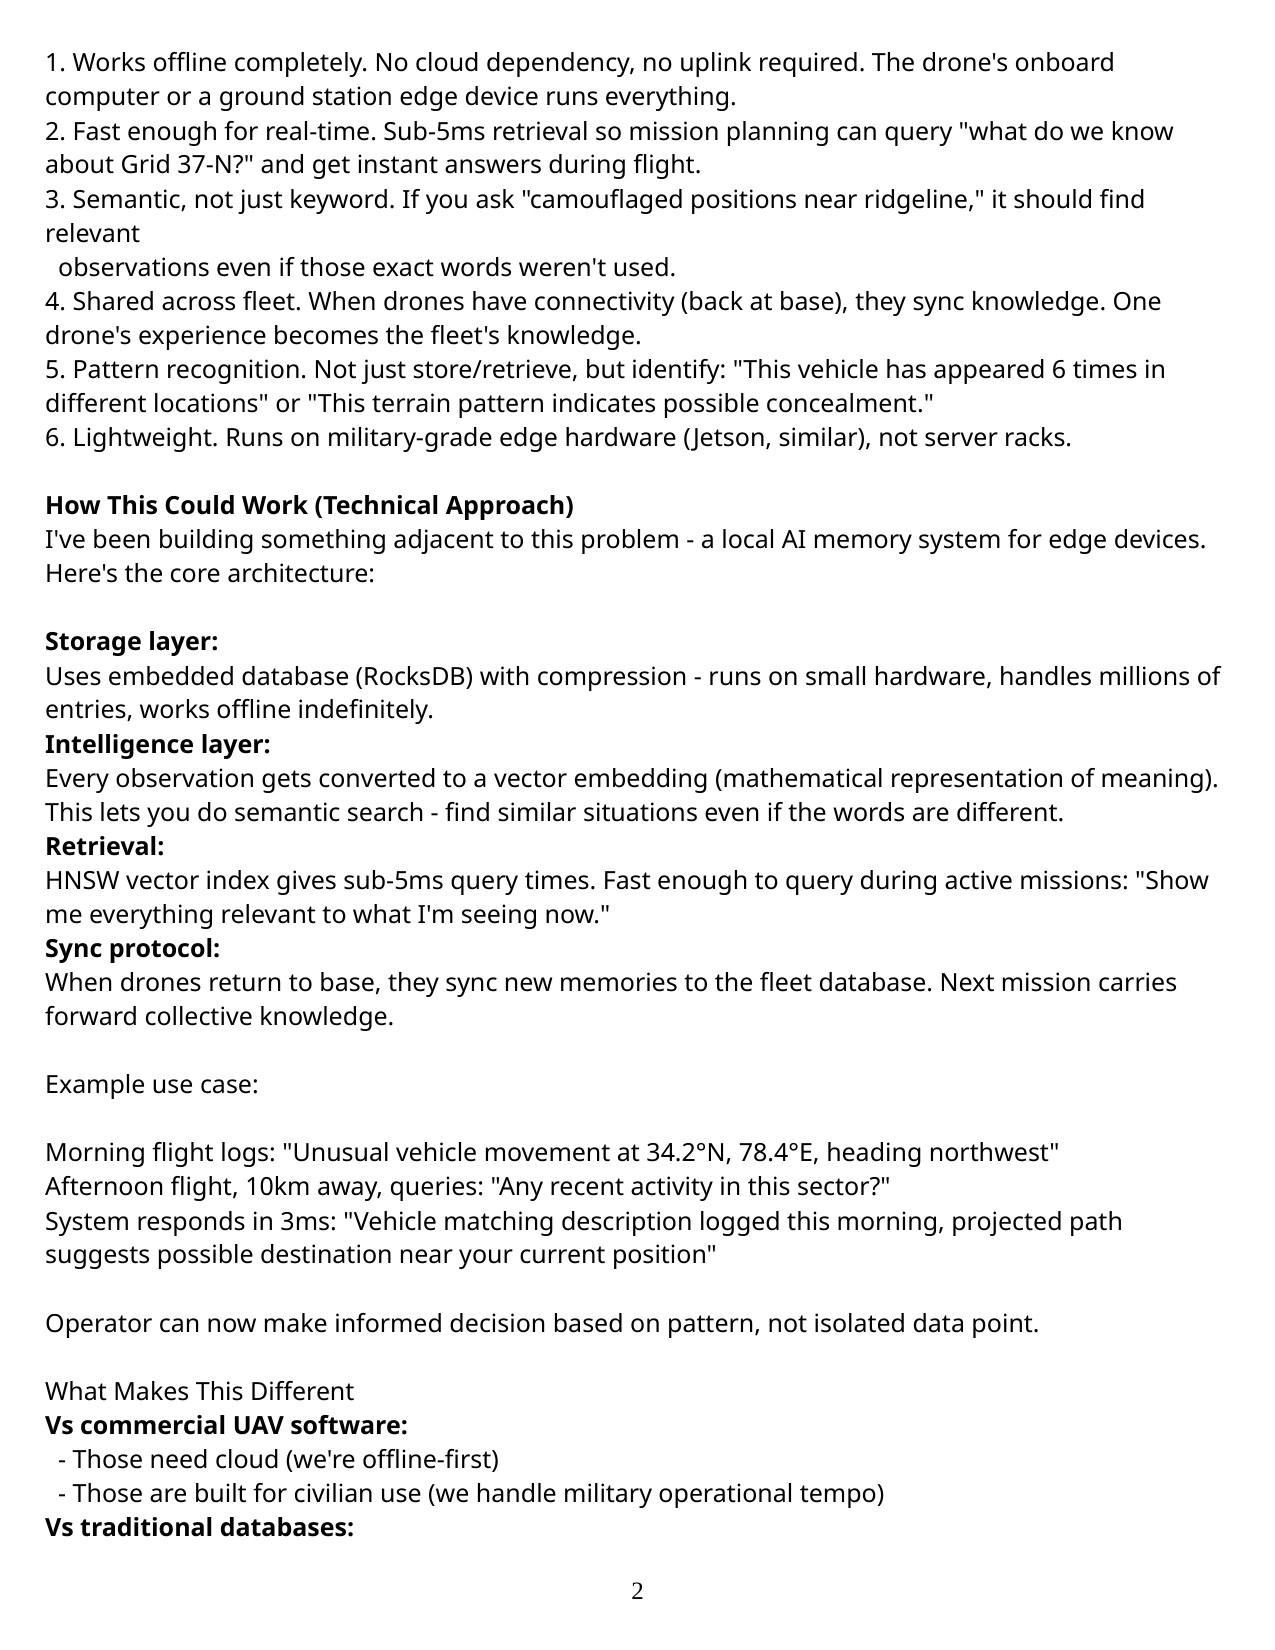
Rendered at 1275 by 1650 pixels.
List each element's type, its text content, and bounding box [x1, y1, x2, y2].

text How This Could Work (Technical Approach) [45, 488, 1230, 522]
text 3. Semantic, not just keyword. If you ask "camouflaged positions near ridgeline," it should find relevant [45, 181, 1230, 249]
text Uses embedded database (RocksDB) with compression - runs on small hardware, handles millions of entries, works offline indefinitely. [45, 658, 1230, 726]
text 1. Works offline completely. No cloud dependency, no uplink required. The drone's onboard computer or a ground station edge device runs everything. [45, 45, 1230, 113]
text - Those are built for civilian use (we handle military operational tempo) [45, 1476, 1230, 1510]
text What Makes This Different [45, 1373, 1230, 1407]
text Vs commercial UAV software: [45, 1407, 1230, 1442]
text observations even if those exact words weren't used. [45, 249, 1230, 283]
text 5. Pattern recognition. Not just store/retrieve, but identify: "This vehicle has appeared 6 times in different locations" or "This terrain pattern indicates possible concealment." [45, 352, 1230, 420]
text Retrieval: [45, 828, 1230, 862]
text I've been building something adjacent to this problem - a local AI memory system for edge devices. Here's the core architecture: [45, 522, 1230, 590]
text Morning flight logs: "Unusual vehicle movement at 34.2°N, 78.4°E, heading northwest" [45, 1135, 1230, 1169]
text Sync protocol: [45, 931, 1230, 965]
text 2. Fast enough for real-time. Sub-5ms retrieval so mission planning can query "what do we know about Grid 37-N?" and get instant answers during flight. [45, 113, 1230, 181]
text Example use case: [45, 1067, 1230, 1101]
text Storage layer: [45, 624, 1230, 658]
text - Those need cloud (we're offline-first) [45, 1442, 1230, 1476]
text When drones return to base, they sync new memories to the fleet database. Next mission carries forward collective knowledge. [45, 965, 1230, 1033]
text Vs traditional databases: [45, 1510, 1230, 1544]
text HNSW vector index gives sub-5ms query times. Fast enough to query during active missions: "Show me everything relevant to what I'm seeing now." [45, 862, 1230, 931]
text Operator can now make informed decision based on pattern, not isolated data point. [45, 1305, 1230, 1339]
text System responds in 3ms: "Vehicle matching description logged this morning, projected path suggests possible destination near your current position" [45, 1203, 1230, 1271]
text Every observation gets converted to a vector embedding (mathematical representation of meaning). This lets you do semantic search - find similar situations even if the words are different. [45, 760, 1230, 828]
text 6. Lightweight. Runs on military-grade edge hardware (Jetson, similar), not server racks. [45, 420, 1230, 454]
text Intelligence layer: [45, 726, 1230, 760]
text 4. Shared across fleet. When drones have connectivity (back at base), they sync knowledge. One drone's experience becomes the fleet's knowledge. [45, 283, 1230, 352]
text Afternoon flight, 10km away, queries: "Any recent activity in this sector?" [45, 1169, 1230, 1203]
